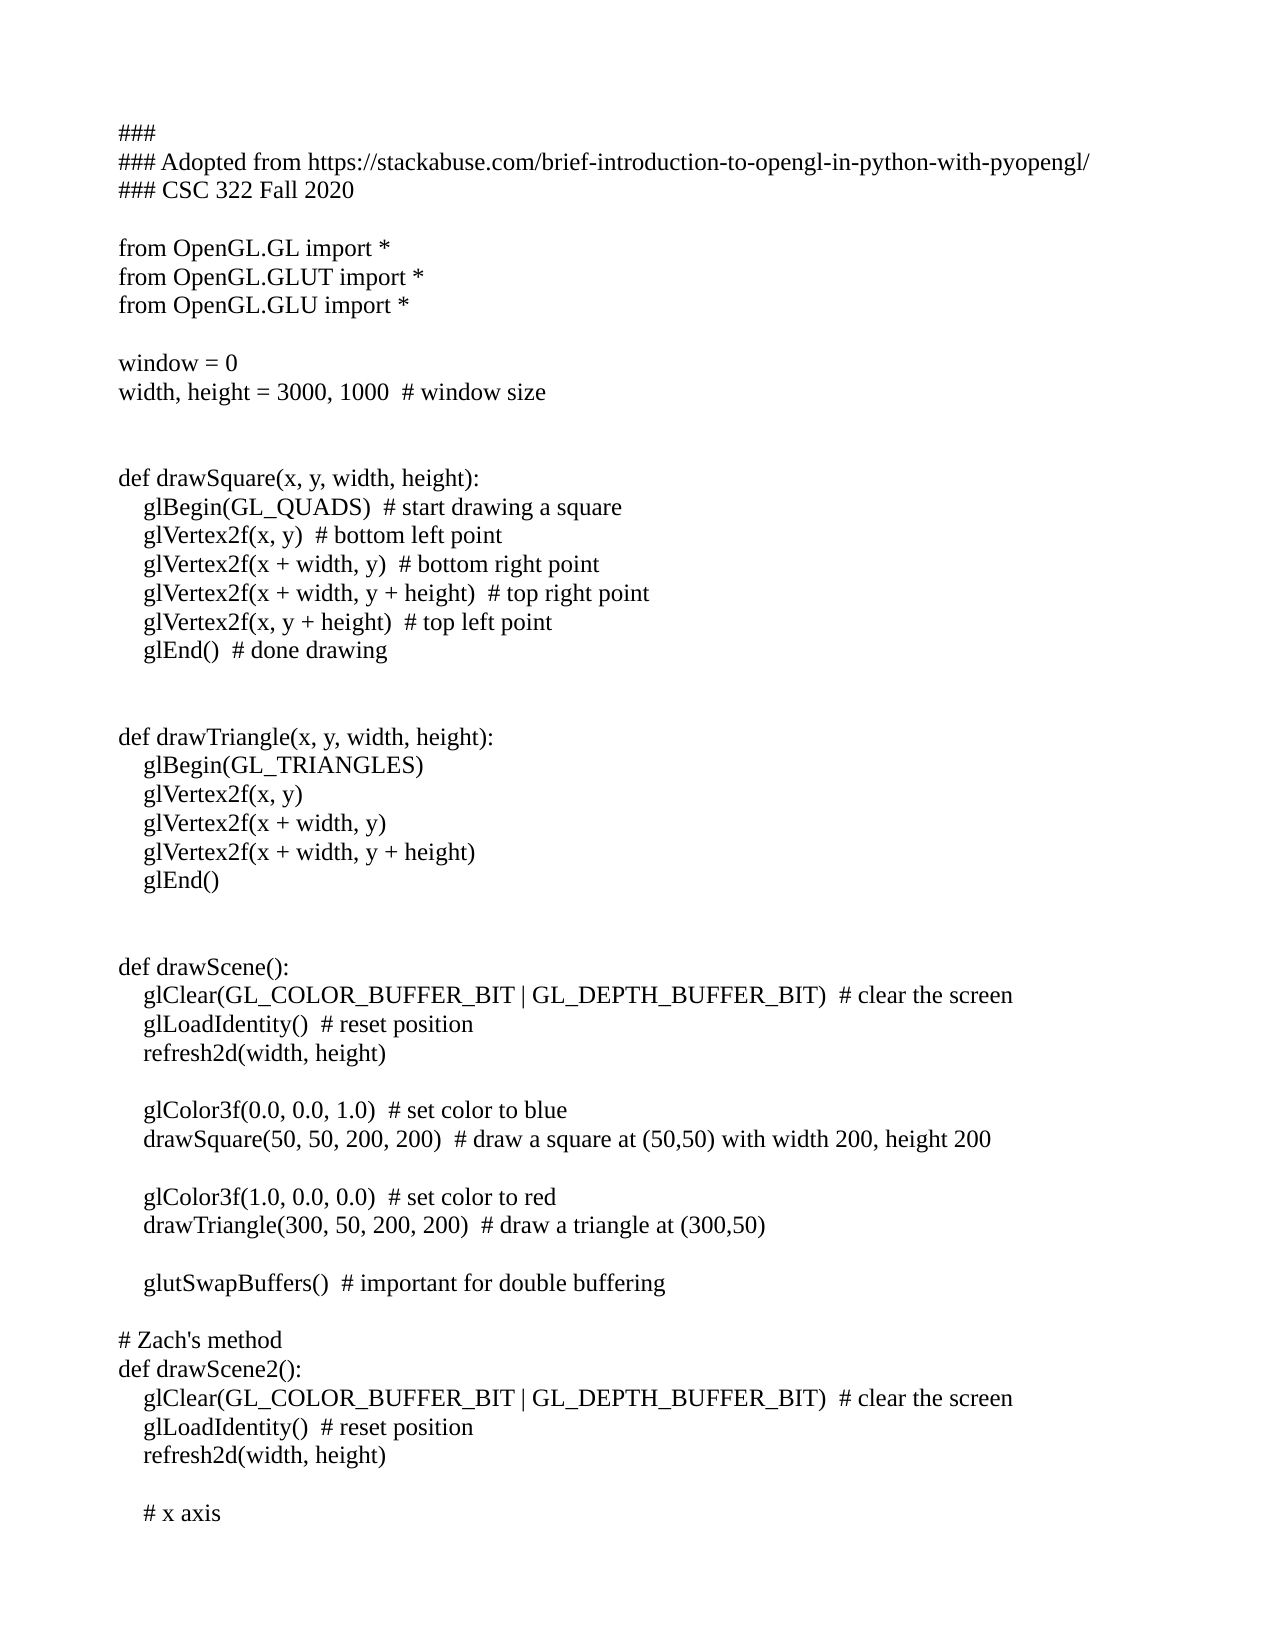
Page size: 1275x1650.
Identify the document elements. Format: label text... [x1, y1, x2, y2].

text glVertex2f(x, y) # bottom left point [118, 521, 1157, 549]
text glBegin(GL_TRIANGLES) [118, 751, 1157, 779]
text drawSquare(50, 50, 200, 200) # draw a square at (50,50) with width 200, height 200 [118, 1124, 1157, 1153]
text ### [118, 118, 1157, 147]
text from OpenGL.GL import * [118, 233, 1157, 262]
text from OpenGL.GLUT import * [118, 262, 1157, 291]
text glClear(GL_COLOR_BUFFER_BIT | GL_DEPTH_BUFFER_BIT) # clear the screen [118, 981, 1157, 1009]
text glColor3f(1.0, 0.0, 0.0) # set color to red [118, 1182, 1157, 1211]
text ### Adopted from https://stackabuse.com/brief-introduction-to-opengl-in-python-with-pyopengl/ [118, 147, 1157, 176]
text def drawScene(): [118, 952, 1157, 981]
text width, height = 3000, 1000 # window size [118, 377, 1157, 406]
text glVertex2f(x, y + height) # top left point [118, 607, 1157, 636]
text glVertex2f(x + width, y) # bottom right point [118, 549, 1157, 578]
text ### CSC 322 Fall 2020 [118, 176, 1157, 204]
text glutSwapBuffers() # important for double buffering [118, 1268, 1157, 1297]
text glVertex2f(x, y) [118, 779, 1157, 808]
text from OpenGL.GLU import * [118, 291, 1157, 319]
text def drawTriangle(x, y, width, height): [118, 722, 1157, 751]
text glLoadIdentity() # reset position [118, 1412, 1157, 1441]
text def drawScene2(): [118, 1354, 1157, 1383]
text drawTriangle(300, 50, 200, 200) # draw a triangle at (300,50) [118, 1211, 1157, 1239]
text refresh2d(width, height) [118, 1038, 1157, 1067]
text glBegin(GL_QUADS) # start drawing a square [118, 492, 1157, 521]
text # x axis [118, 1498, 1157, 1527]
text glColor3f(0.0, 0.0, 1.0) # set color to blue [118, 1096, 1157, 1124]
text glVertex2f(x + width, y + height) # top right point [118, 578, 1157, 607]
text refresh2d(width, height) [118, 1441, 1157, 1469]
text glVertex2f(x + width, y + height) [118, 837, 1157, 866]
text glClear(GL_COLOR_BUFFER_BIT | GL_DEPTH_BUFFER_BIT) # clear the screen [118, 1383, 1157, 1412]
text glEnd() # done drawing [118, 636, 1157, 664]
text glVertex2f(x + width, y) [118, 808, 1157, 837]
text # Zach's method [118, 1326, 1157, 1354]
text def drawSquare(x, y, width, height): [118, 463, 1157, 492]
text glEnd() [118, 866, 1157, 894]
text glLoadIdentity() # reset position [118, 1009, 1157, 1038]
text window = 0 [118, 348, 1157, 377]
